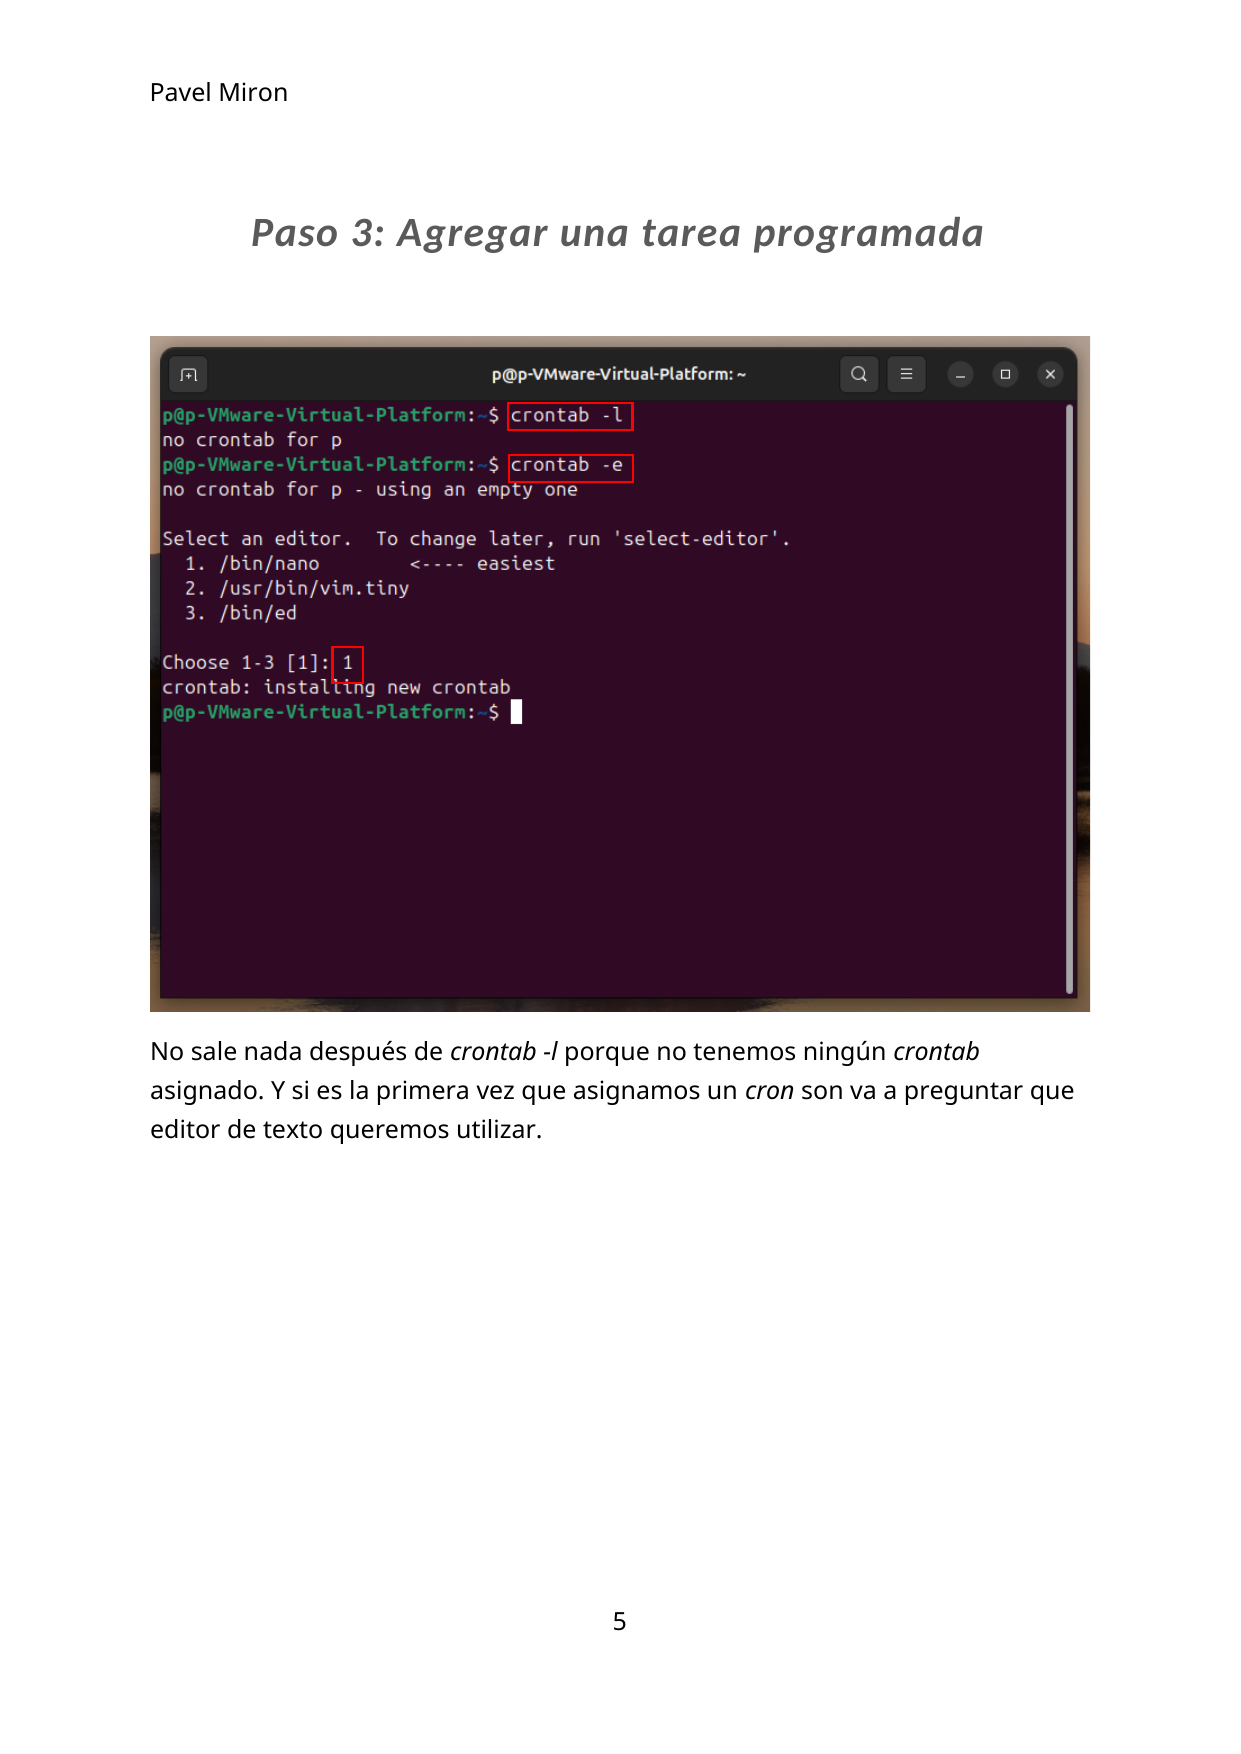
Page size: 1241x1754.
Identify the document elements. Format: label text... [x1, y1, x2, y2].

text Paso 3: Agregar una tarea programada [150, 206, 1090, 257]
text No sale nada después de crontab -l porque no tenemos ningún crontab asignado. Y si es la primera vez que asignamos un cron son va a preguntar que editor de texto queremos utilizar. [150, 1034, 1090, 1146]
